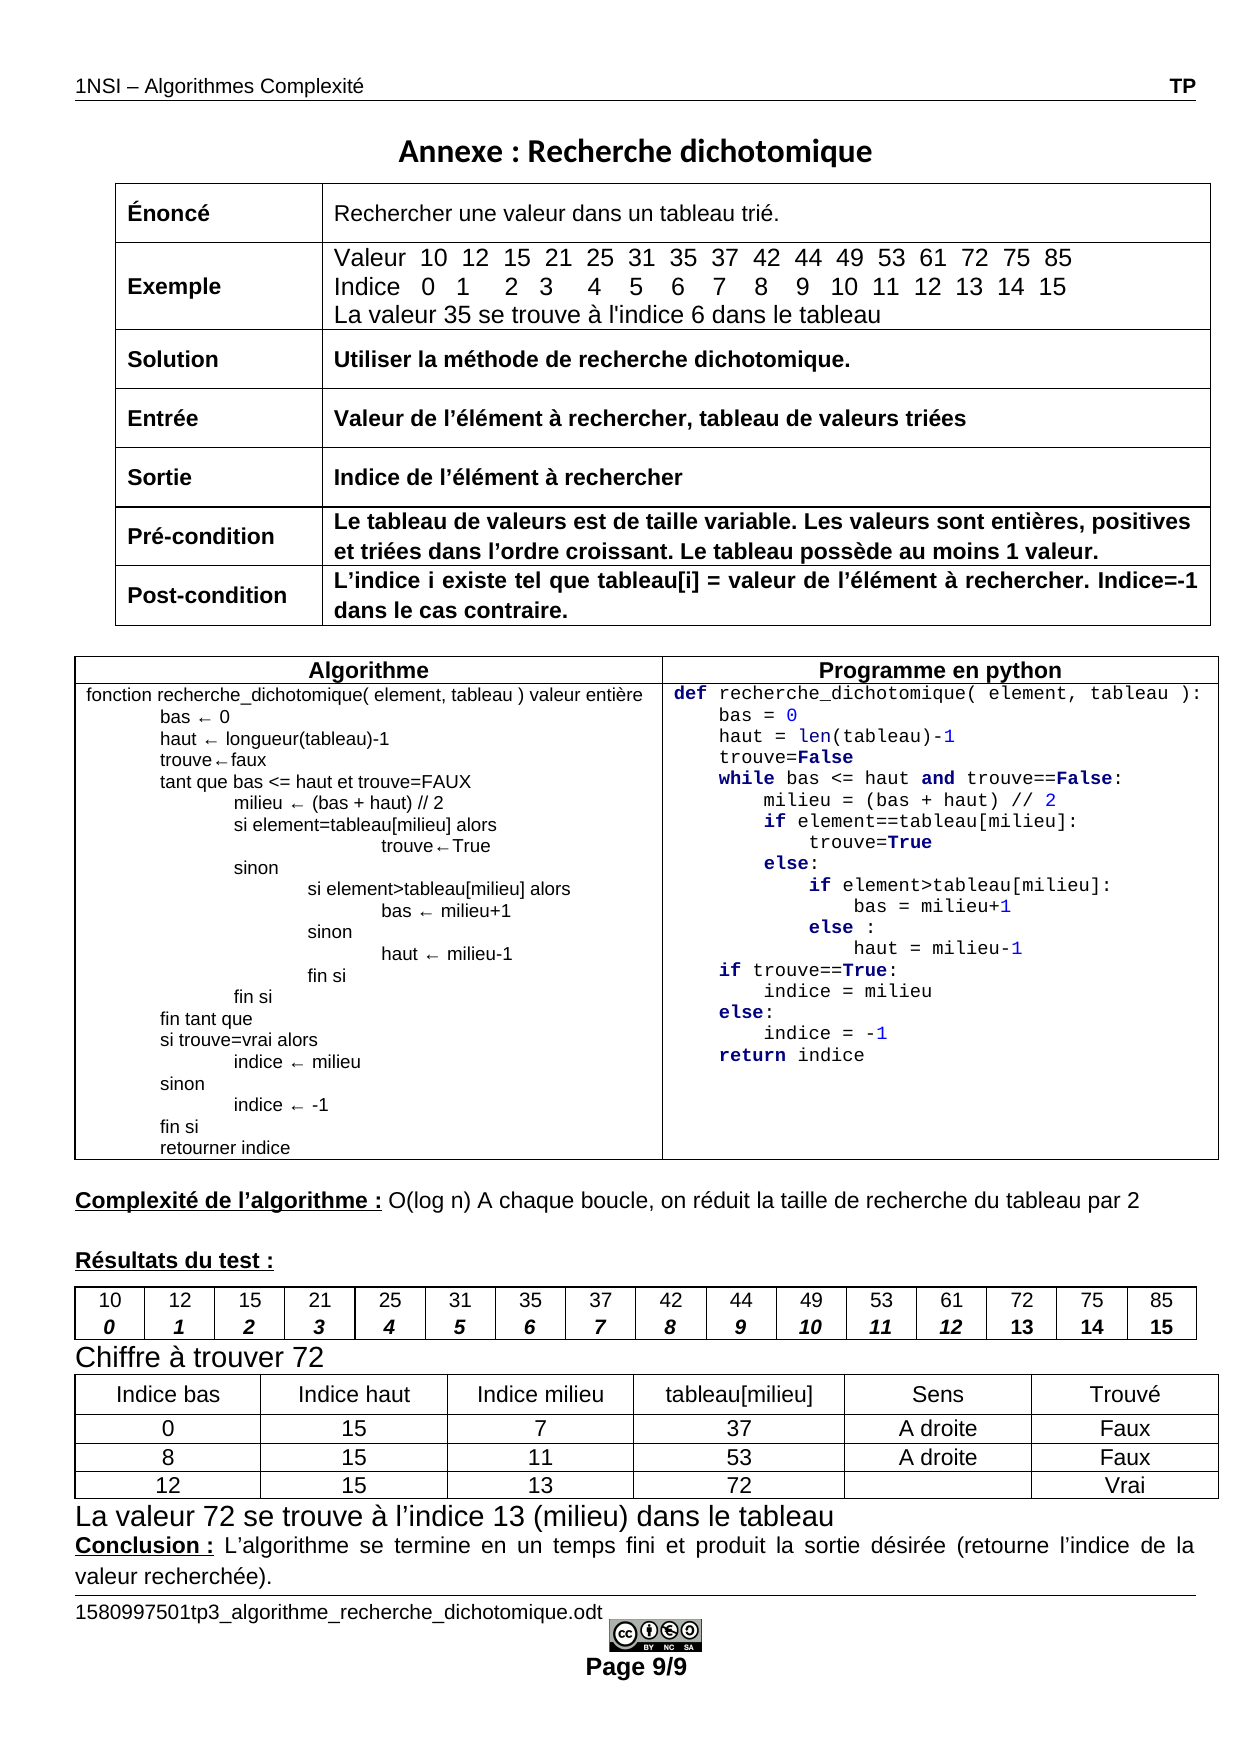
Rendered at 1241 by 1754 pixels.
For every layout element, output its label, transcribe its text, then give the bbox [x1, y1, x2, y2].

table_cell 37 [634, 1415, 844, 1443]
table_cell def recherche_dichotomique( element, tableau ): bas = 0 haut = len(tableau)-1 trouve=False while bas <= haut and trouve==False: milieu = (bas + haut) // 2 if element==tableau[milieu]: trouve=True else: if element>tableau[milieu]: bas = milieu+1 else : haut = milieu-1 if trouve==True: indice = milieu else: indice = -1 return indice [663, 684, 1218, 1158]
table_cell 72 [634, 1472, 844, 1498]
text La valeur 72 se trouve à l’indice 13 (milieu) dans le tableau [75, 1499, 1196, 1532]
table_header Sens [845, 1375, 1031, 1414]
table_cell Entrée [116, 389, 322, 447]
table_cell A droite [845, 1415, 1031, 1443]
table_header Rechercher une valeur dans un tableau trié. [323, 184, 1210, 242]
table_cell 15 [261, 1472, 447, 1498]
table_header 72 13 [987, 1288, 1056, 1339]
table_header 31 5 [426, 1288, 495, 1339]
table_header Trouvé [1032, 1375, 1218, 1414]
table_cell 53 [634, 1444, 844, 1471]
table_header 37 7 [566, 1288, 635, 1339]
text Conclusion : L’algorithme se termine en un temps fini et produit la sortie désirée (retourne l’indice de la valeur recherchée). [75, 1532, 1196, 1589]
table_header Programme en python [663, 657, 1218, 683]
table_cell Faux [1032, 1444, 1218, 1471]
text Chiffre à trouver 72 [75, 1340, 1196, 1373]
table_header 85 15 [1128, 1288, 1196, 1339]
text Complexité de l’algorithme : O(log n) A chaque boucle, on réduit la taille de recherche du tableau par 2 [75, 1187, 1196, 1213]
text Résultats du test : [75, 1247, 1196, 1274]
table_cell Faux [1032, 1415, 1218, 1443]
table_header 61 12 [917, 1288, 986, 1339]
table_header 10 0 [76, 1288, 144, 1339]
table_header 25 4 [356, 1288, 425, 1339]
table_cell Post-condition [116, 566, 322, 624]
table_header Énoncé [116, 184, 322, 242]
table_cell 8 [76, 1444, 260, 1471]
table_header Indice bas [76, 1375, 260, 1414]
table_cell A droite [845, 1444, 1031, 1471]
table_header 53 11 [847, 1288, 916, 1339]
table_header 12 1 [145, 1288, 214, 1339]
table_cell fonction recherche_dichotomique( element, tableau ) valeur entière bas ← 0 haut ← longueur(tableau)-1 trouve←faux tant que bas <= haut et trouve=FAUX milieu ← (bas + haut) // 2 si element=tableau[milieu] alors trouve←True sinon si element>tableau[milieu] alors bas ← milieu+1 sinon haut ← milieu-1 fin si fin si fin tant que si trouve=vrai alors indice ← milieu sinon indice ← -1 fin si retourner indice [76, 684, 662, 1158]
table_header 35 6 [496, 1288, 565, 1339]
table_header 42 8 [636, 1288, 706, 1339]
table_cell Valeur 10 12 15 21 25 31 35 37 42 44 49 53 61 72 75 85 Indice 0 1 2 3 4 5 6 7 8 9 10 11 12 13 14 15 La valeur 35 se trouve à l'indice 6 dans le tableau [323, 243, 1210, 329]
table_cell 13 [448, 1472, 633, 1498]
table_header 49 10 [777, 1288, 846, 1339]
table_cell 7 [448, 1415, 633, 1443]
table_cell [845, 1472, 1031, 1498]
table_cell L’indice i existe tel que tableau[i] = valeur de l’élément à rechercher. Indice=-1 dans le cas contraire. [323, 566, 1210, 624]
table_header 44 9 [707, 1288, 776, 1339]
table_cell 12 [76, 1472, 260, 1498]
table_header tableau[milieu] [634, 1375, 844, 1414]
table_header Indice haut [261, 1375, 447, 1414]
list Annexe : Recherche dichotomique [75, 129, 1196, 170]
table_cell Sortie [116, 448, 322, 506]
table_cell 0 [76, 1415, 260, 1443]
table_cell Utiliser la méthode de recherche dichotomique. [323, 330, 1210, 388]
picture [609, 1619, 702, 1652]
table_header Indice milieu [448, 1375, 633, 1414]
table_header 15 2 [215, 1288, 284, 1339]
table_cell 11 [448, 1444, 633, 1471]
table_header 75 14 [1057, 1288, 1127, 1339]
table_cell Valeur de l’élément à rechercher, tableau de valeurs triées [323, 389, 1210, 447]
table_cell Vrai [1032, 1472, 1218, 1498]
table_cell Exemple [116, 243, 322, 329]
table_cell 15 [261, 1415, 447, 1443]
table_cell Pré-condition [116, 508, 322, 565]
table_cell 15 [261, 1444, 447, 1471]
table_header 21 3 [285, 1288, 354, 1339]
table_cell Indice de l’élément à rechercher [323, 448, 1210, 506]
table_header Algorithme [76, 657, 662, 683]
table_cell Le tableau de valeurs est de taille variable. Les valeurs sont entières, positives et triées dans l’ordre croissant. Le tableau possède au moins 1 valeur. [323, 508, 1210, 565]
table_cell Solution [116, 330, 322, 388]
